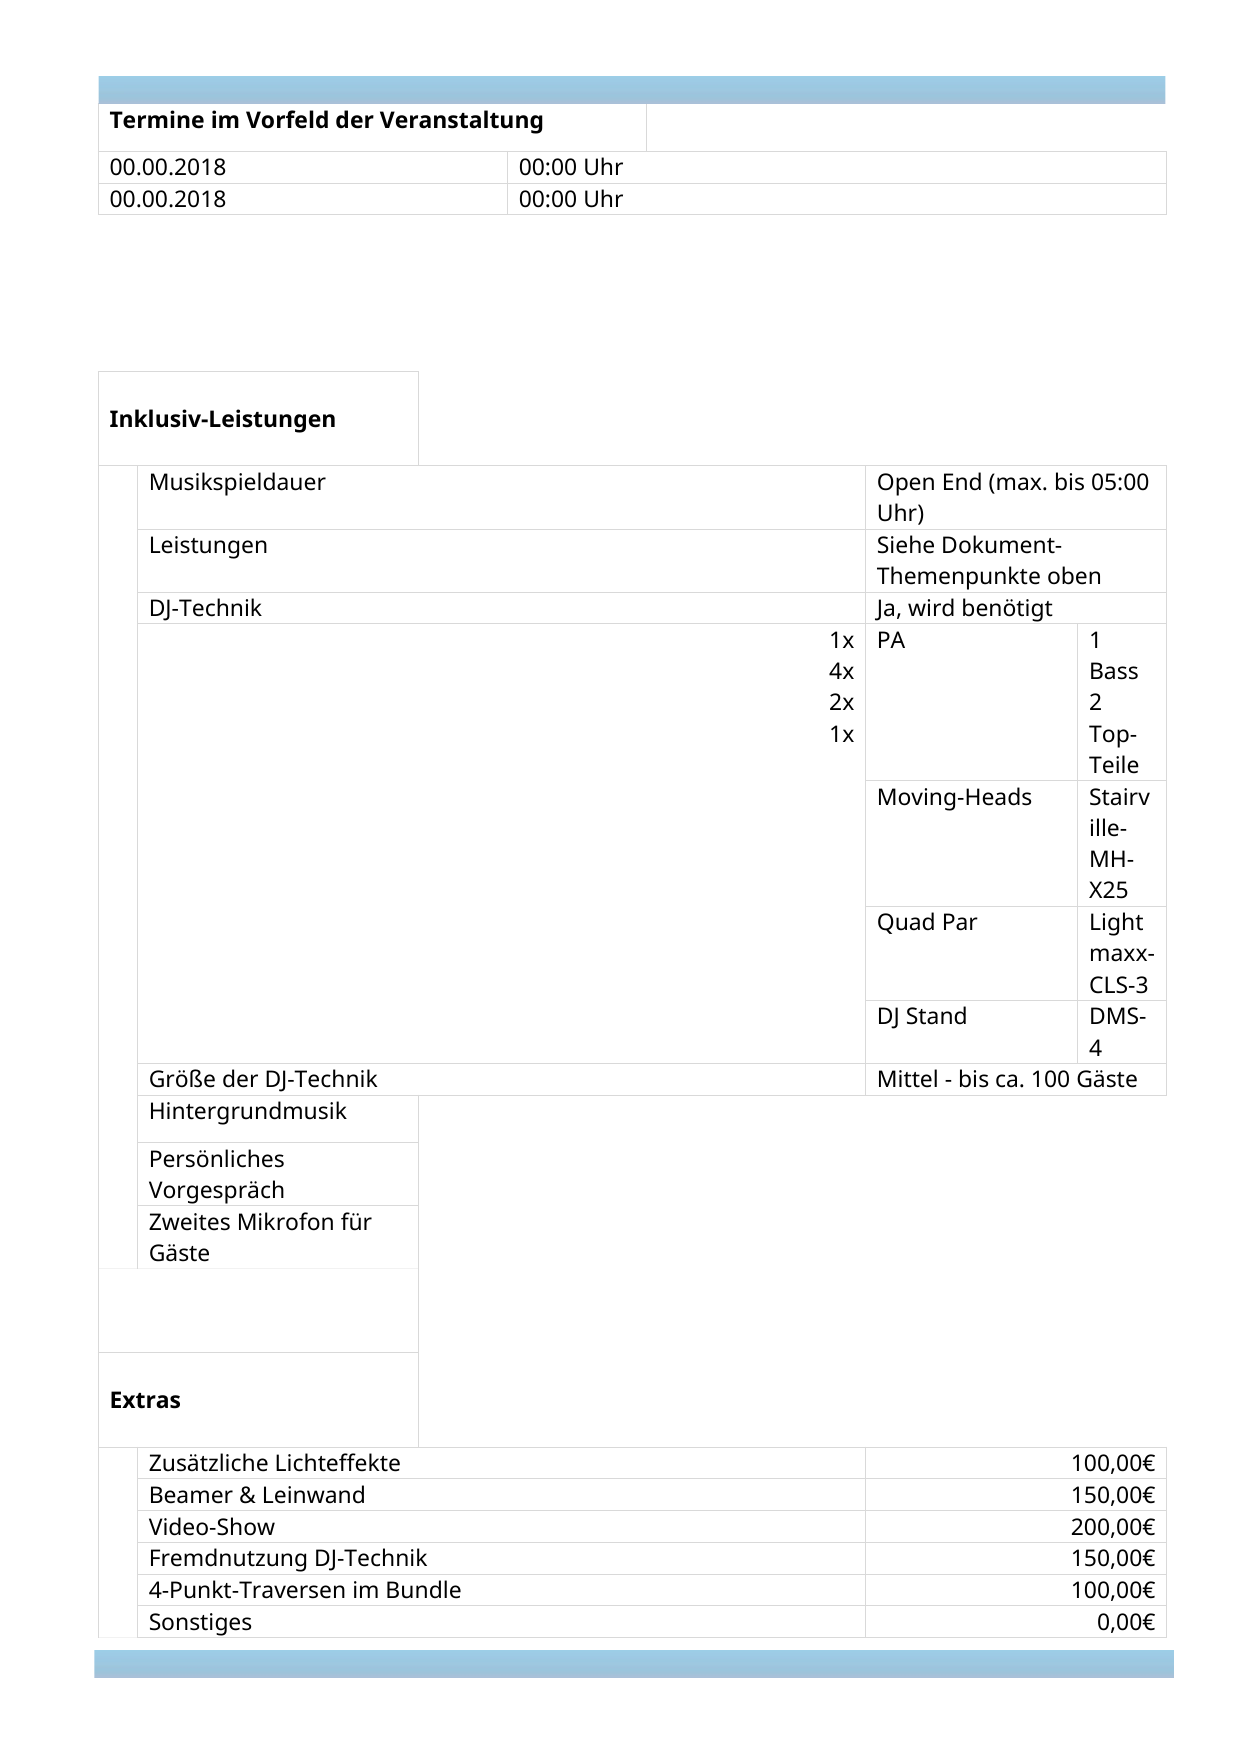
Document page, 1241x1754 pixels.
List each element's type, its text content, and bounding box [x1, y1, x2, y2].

table_cell Sonstiges [138, 1606, 865, 1637]
table_cell Leistungen [138, 530, 865, 591]
table_cell 4-Punkt-Traversen im Bundle [138, 1575, 865, 1605]
table_cell Beamer & Leinwand [138, 1479, 865, 1510]
table_cell Persönliches Vorgespräch [138, 1143, 418, 1205]
table_cell 200,00€ [866, 1511, 1166, 1542]
table_cell 00:00 Uhr [508, 152, 1166, 183]
table_cell Moving-Heads [866, 781, 1077, 906]
picture [98, 76, 1166, 104]
table_cell 150,00€ [866, 1479, 1166, 1510]
table_cell Ja, wird benötigt [866, 593, 1166, 623]
table_cell 00.00.2018 [99, 152, 507, 183]
table_header Termine im Vorfeld der Veranstaltung [99, 104, 646, 151]
table_cell Zweites Mikrofon für Gäste [138, 1206, 418, 1268]
table_cell Stairville-MH-X25 [1078, 781, 1166, 906]
table_cell 100,00€ [866, 1575, 1166, 1605]
table_cell PA [866, 624, 1077, 780]
table_cell 0,00€ [866, 1606, 1166, 1637]
table_cell Mittel - bis ca. 100 Gäste [866, 1064, 1166, 1094]
table_cell 100,00€ [866, 1448, 1166, 1478]
table_cell 00:00 Uhr [508, 184, 1166, 214]
table_cell Siehe Dokument-Themenpunkte oben [866, 530, 1166, 591]
table_cell Video-Show [138, 1511, 865, 1542]
table_cell DJ-Technik [138, 593, 865, 623]
table_cell [99, 466, 137, 1268]
table_cell DMS-4 [1078, 1001, 1166, 1063]
table_cell [99, 1269, 418, 1352]
table_cell Quad Par [866, 907, 1077, 1000]
table_cell [99, 1448, 137, 1637]
table_header Inklusiv-Leistungen [99, 372, 418, 465]
table_cell Zusätzliche Lichteffekte [138, 1448, 865, 1478]
table_cell Open End (max. bis 05:00 Uhr) [866, 466, 1166, 528]
table_cell Größe der DJ-Technik [138, 1064, 865, 1094]
table_cell 1x 4x 2x 1x [138, 624, 865, 1063]
table_cell Fremdnutzung DJ-Technik [138, 1543, 865, 1574]
table_cell Musikspieldauer [138, 466, 865, 528]
table_cell 00.00.2018 [99, 184, 507, 214]
table_cell 1 Bass 2 Top-Teile [1078, 624, 1166, 780]
table_cell DJ Stand [866, 1001, 1077, 1063]
table_cell Extras [99, 1353, 418, 1447]
table_cell 150,00€ [866, 1543, 1166, 1574]
table_cell Hintergrundmusik [138, 1096, 418, 1142]
table_cell Lightmaxx-CLS-3 [1078, 907, 1166, 1000]
picture [94, 1650, 1174, 1678]
